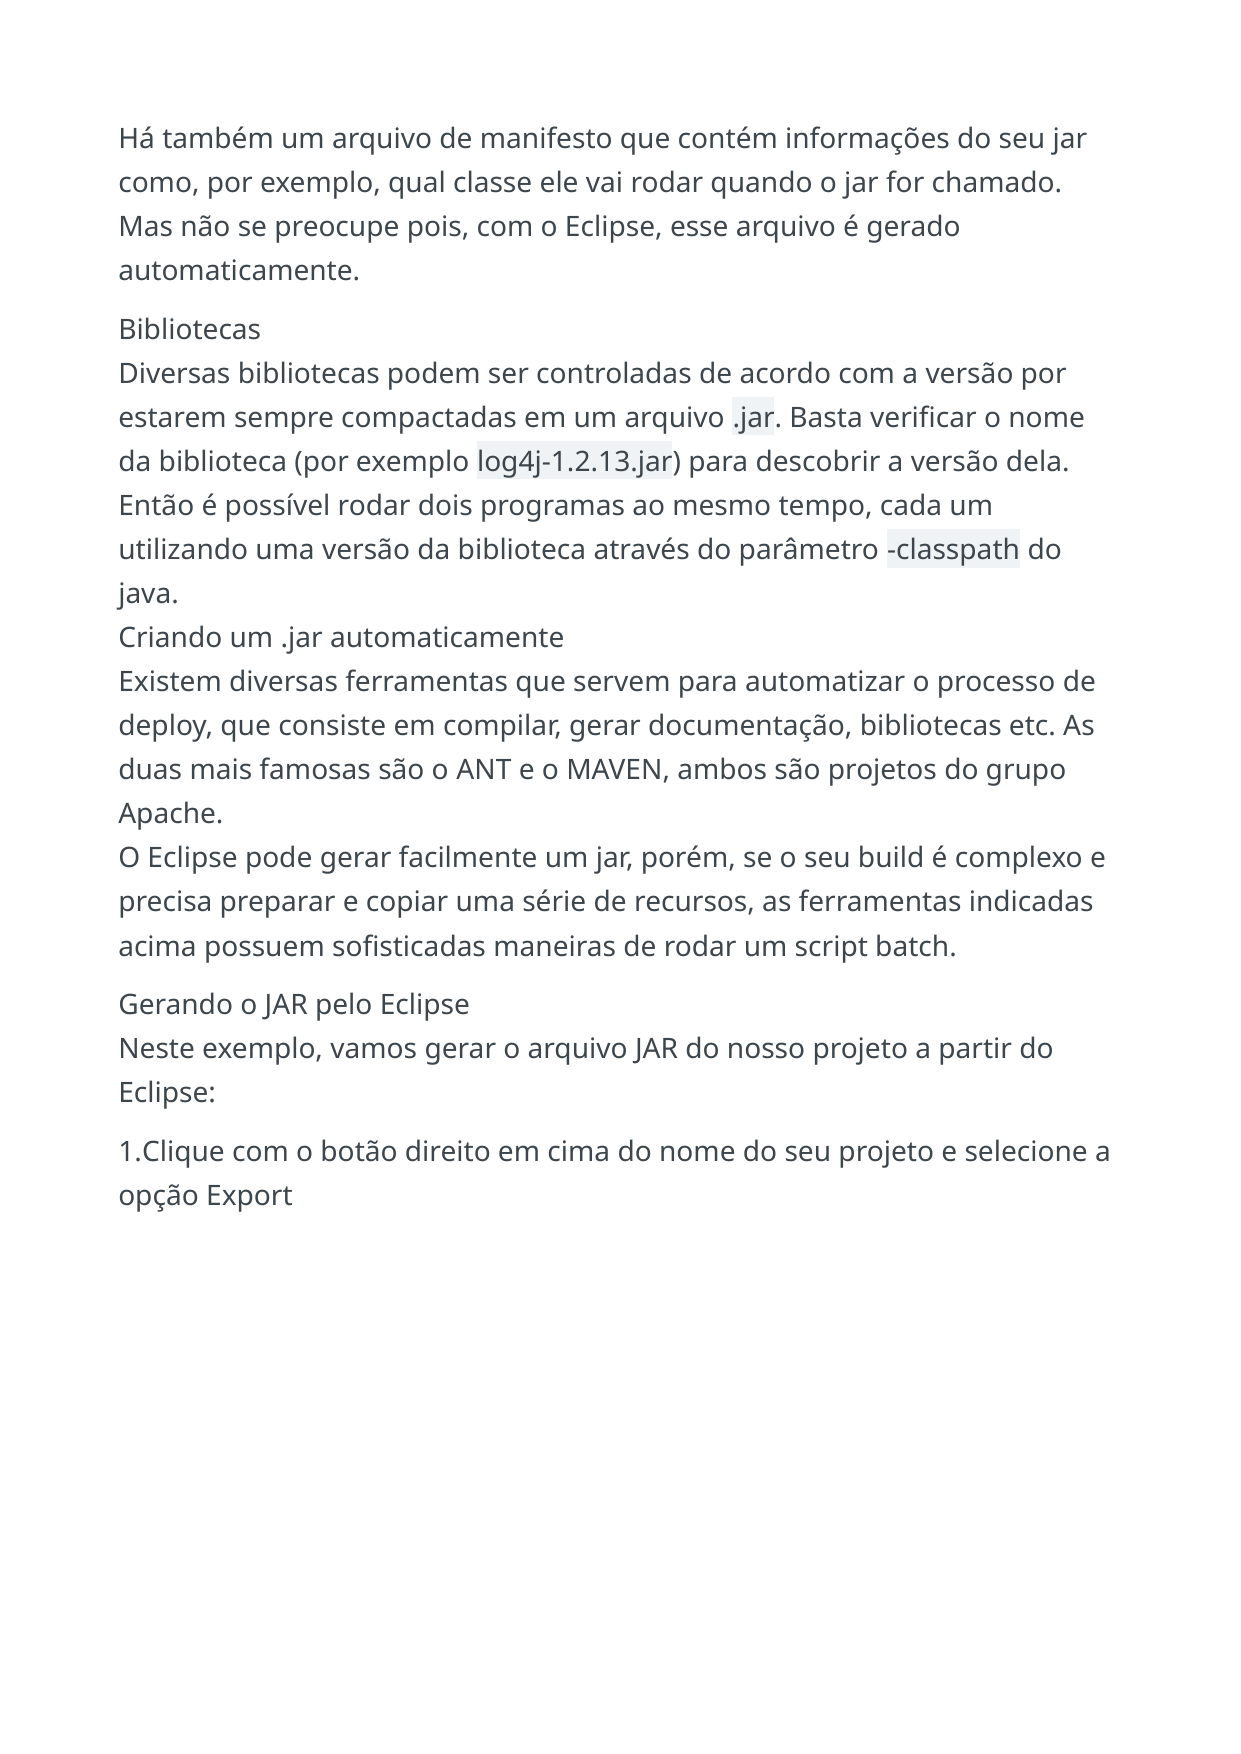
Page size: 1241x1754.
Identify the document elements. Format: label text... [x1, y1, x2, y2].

text Criando um .jar automaticamente [118, 617, 1122, 656]
text O Eclipse pode gerar facilmente um jar, porém, se o seu build é complexo e precisa preparar e copiar uma série de recursos, as ferramentas indicadas acima possuem sofisticadas maneiras de rodar um script batch. [118, 838, 1122, 964]
text Gerando o JAR pelo Eclipse [118, 984, 1122, 1023]
text Existem diversas ferramentas que servem para automatizar o processo de deploy, que consiste em compilar, gerar documentação, bibliotecas etc. As duas mais famosas são o ANT e o MAVEN, ambos são projetos do grupo Apache. [118, 661, 1122, 832]
text Bibliotecas [118, 309, 1122, 347]
text Diversas bibliotecas podem ser controladas de acordo com a versão por estarem sempre compactadas em um arquivo .jar. Basta verificar o nome da biblioteca (por exemplo log4j-1.2.13.jar) para descobrir a versão dela. [118, 353, 1122, 479]
list Clique com o botão direito em cima do nome do seu projeto e selecione a opção Export [118, 1131, 1122, 1214]
text Há também um arquivo de manifesto que contém informações do seu jar como, por exemplo, qual classe ele vai rodar quando o jar for chamado. Mas não se preocupe pois, com o Eclipse, esse arquivo é gerado automaticamente. [118, 118, 1122, 289]
text Então é possível rodar dois programas ao mesmo tempo, cada um utilizando uma versão da biblioteca através do parâmetro -classpath do java. [118, 485, 1122, 612]
text Neste exemplo, vamos gerar o arquivo JAR do nosso projeto a partir do Eclipse: [118, 1028, 1122, 1111]
